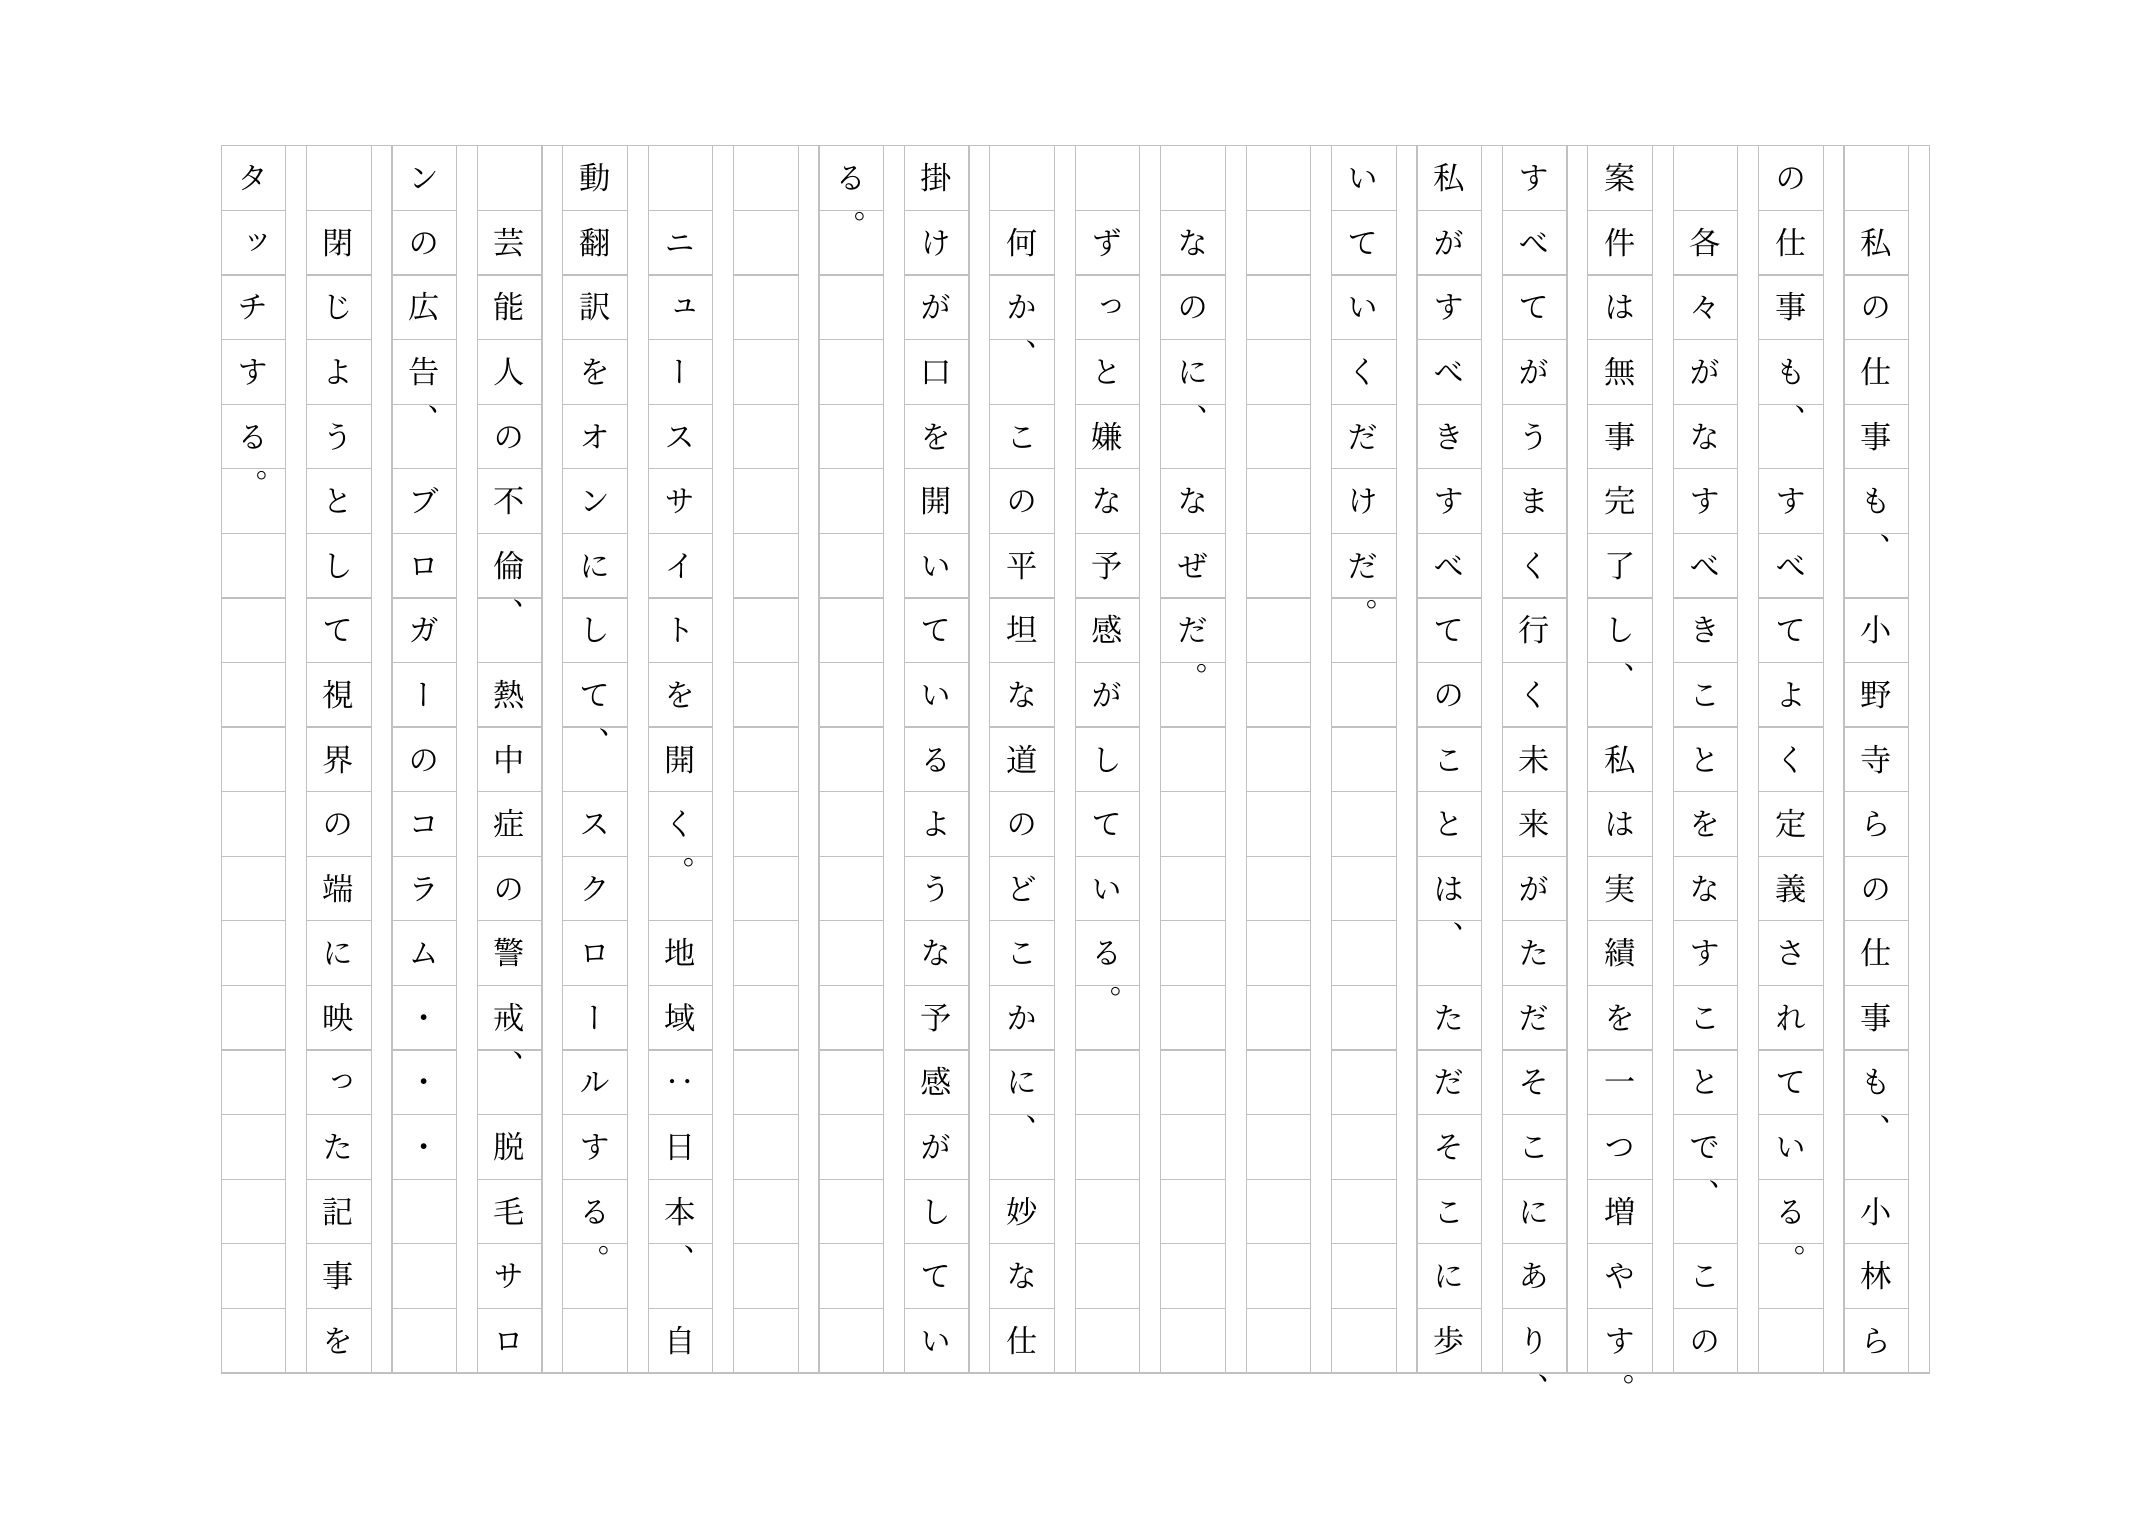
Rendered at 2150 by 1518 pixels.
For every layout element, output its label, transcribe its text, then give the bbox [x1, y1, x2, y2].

text 私の仕事も、小野寺らの仕事も、小林らの仕事も、すべてよく定義されている。 [1759, 792, 1823, 856]
text すべてがうまく行く未来がただそこにあり、私がすべきすべてのことは、ただそこに歩いていくだけだ。 [1418, 921, 1481, 985]
text 各々がなすべきことをなすことで、この案件は無事完了し、私は実績を一つ増やす。 [1588, 146, 1652, 210]
text ニュースサイトを開く。地域：日本、自動翻訳をオンにして、スクロールする。 [649, 211, 712, 274]
text ニュースサイトを開く。地域：日本、自動翻訳をオンにして、スクロールする。 [649, 1309, 712, 1372]
text すべてがうまく行く未来がただそこにあり、私がすべきすべてのことは、ただそこに歩いていくだけだ。 [1418, 276, 1481, 339]
text [1161, 1309, 1225, 1372]
text すべてがうまく行く未来がただそこにあり、私がすべきすべてのことは、ただそこに歩いていくだけだ。 [1503, 1309, 1566, 1372]
text 閉じようとして視界の端に映った記事をタッチする。 [307, 986, 371, 1049]
text すべてがうまく行く未来がただそこにあり、私がすべきすべてのことは、ただそこに歩いていくだけだ。 [1503, 663, 1566, 726]
text すべてがうまく行く未来がただそこにあり、私がすべきすべてのことは、ただそこに歩いていくだけだ。 [1418, 534, 1481, 597]
text 何か、この平坦な道のどこかに、妙な仕掛けが口を開いているような予感がしている。 [990, 1309, 1054, 1372]
text 各々がなすべきことをなすことで、この案件は無事完了し、私は実績を一つ増やす。 [1738, 146, 1758, 1372]
text 各々がなすべきことをなすことで、この案件は無事完了し、私は実績を一つ増やす。 [1588, 1115, 1652, 1179]
text ニュースサイトを開く。地域：日本、自動翻訳をオンにして、スクロールする。 [649, 469, 712, 533]
text ニュースサイトを開く。地域：日本、自動翻訳をオンにして、スクロールする。 [563, 1309, 627, 1372]
text すべてがうまく行く未来がただそこにあり、私がすべきすべてのことは、ただそこに歩いていくだけだ。 [1332, 1180, 1396, 1243]
text すべてがうまく行く未来がただそこにあり、私がすべきすべてのことは、ただそこに歩いていくだけだ。 [1418, 792, 1481, 856]
text すべてがうまく行く未来がただそこにあり、私がすべきすべてのことは、ただそこに歩いていくだけだ。 [1332, 792, 1396, 856]
text 各々がなすべきことをなすことで、この案件は無事完了し、私は実績を一つ増やす。 [1674, 276, 1737, 339]
text 閉じようとして視界の端に映った記事をタッチする。 [222, 1309, 285, 1372]
text 各々がなすべきことをなすことで、この案件は無事完了し、私は実績を一つ増やす。 [1588, 211, 1652, 274]
text ニュースサイトを開く。地域：日本、自動翻訳をオンにして、スクロールする。 [563, 405, 627, 468]
text 私の仕事も、小野寺らの仕事も、小林らの仕事も、すべてよく定義されている。 [1759, 211, 1823, 274]
text 何か、この平坦な道のどこかに、妙な仕掛けが口を開いているような予感がしている。 [990, 921, 1054, 985]
text 芸能人の不倫、熱中症の警戒、脱毛サロンの広告、ブロガーのコラム・・・ [478, 857, 541, 920]
text ニュースサイトを開く。地域：日本、自動翻訳をオンにして、スクロールする。 [649, 276, 712, 339]
text 閉じようとして視界の端に映った記事をタッチする。 [307, 146, 371, 210]
text ニュースサイトを開く。地域：日本、自動翻訳をオンにして、スクロールする。 [563, 146, 627, 210]
text 芸能人の不倫、熱中症の警戒、脱毛サロンの広告、ブロガーのコラム・・・ [478, 1115, 541, 1179]
text 閉じようとして視界の端に映った記事をタッチする。 [307, 211, 371, 274]
text 何か、この平坦な道のどこかに、妙な仕掛けが口を開いているような予感がしている。 [820, 1180, 883, 1243]
text すべてがうまく行く未来がただそこにあり、私がすべきすべてのことは、ただそこに歩いていくだけだ。 [1503, 469, 1566, 533]
text ニュースサイトを開く。地域：日本、自動翻訳をオンにして、スクロールする。 [649, 1180, 712, 1243]
text 私の仕事も、小野寺らの仕事も、小林らの仕事も、すべてよく定義されている。 [1759, 1051, 1823, 1114]
text 閉じようとして視界の端に映った記事をタッチする。 [222, 792, 285, 856]
text 各々がなすべきことをなすことで、この案件は無事完了し、私は実績を一つ増やす。 [1674, 405, 1737, 468]
text すべてがうまく行く未来がただそこにあり、私がすべきすべてのことは、ただそこに歩いていくだけだ。 [1418, 857, 1481, 920]
text すべてがうまく行く未来がただそこにあり、私がすべきすべてのことは、ただそこに歩いていくだけだ。 [1332, 1309, 1396, 1372]
text 私の仕事も、小野寺らの仕事も、小林らの仕事も、すべてよく定義されている。 [1759, 469, 1823, 533]
text が [1076, 663, 1139, 726]
text 芸能人の不倫、熱中症の警戒、脱毛サロンの広告、ブロガーのコラム・・・ [478, 211, 541, 274]
text 私の仕事も、小野寺らの仕事も、小林らの仕事も、すべてよく定義されている。 [1759, 534, 1823, 597]
text 芸能人の不倫、熱中症の警戒、脱毛サロンの広告、ブロガーのコラム・・・ [478, 663, 541, 726]
text 何か、この平坦な道のどこかに、妙な仕掛けが口を開いているような予感がしている。 [990, 534, 1054, 597]
text 何か、この平坦な道のどこかに、妙な仕掛けが口を開いているような予感がしている。 [905, 469, 968, 533]
text [1140, 146, 1160, 1372]
text 芸能人の不倫、熱中症の警戒、脱毛サロンの広告、ブロガーのコラム・・・ [478, 728, 541, 791]
text 感 [1076, 599, 1139, 662]
text と [1076, 340, 1139, 404]
text 何か、この平坦な道のどこかに、妙な仕掛けが口を開いているような予感がしている。 [905, 534, 968, 597]
text 何か、この平坦な道のどこかに、妙な仕掛けが口を開いているような予感がしている。 [990, 663, 1054, 726]
text すべてがうまく行く未来がただそこにあり、私がすべきすべてのことは、ただそこに歩いていくだけだ。 [1503, 1244, 1566, 1308]
text 閉じようとして視界の端に映った記事をタッチする。 [307, 340, 371, 404]
text 芸能人の不倫、熱中症の警戒、脱毛サロンの広告、ブロガーのコラム・・・ [393, 792, 456, 856]
text 私の仕事も、小野寺らの仕事も、小林らの仕事も、すべてよく定義されている。 [1845, 469, 1908, 533]
text 私の仕事も、小野寺らの仕事も、小林らの仕事も、すべてよく定義されている。 [1759, 857, 1823, 920]
text すべてがうまく行く未来がただそこにあり、私がすべきすべてのことは、ただそこに歩いていくだけだ。 [1418, 1051, 1481, 1114]
text [1076, 1244, 1139, 1308]
text る [1076, 921, 1139, 985]
text 何か、この平坦な道のどこかに、妙な仕掛けが口を開いているような予感がしている。 [905, 211, 968, 274]
text 何か、この平坦な道のどこかに、妙な仕掛けが口を開いているような予感がしている。 [905, 1051, 968, 1114]
text 各々がなすべきことをなすことで、この案件は無事完了し、私は実績を一つ増やす。 [1674, 146, 1737, 210]
text 閉じようとして視界の端に映った記事をタッチする。 [307, 728, 371, 791]
text 各々がなすべきことをなすことで、この案件は無事完了し、私は実績を一つ増やす。 [1674, 1309, 1737, 1372]
text に [1161, 340, 1225, 404]
text 閉じようとして視界の端に映った記事をタッチする。 [222, 663, 285, 726]
text 芸能人の不倫、熱中症の警戒、脱毛サロンの広告、ブロガーのコラム・・・ [393, 1115, 456, 1179]
text 各々がなすべきことをなすことで、この案件は無事完了し、私は実績を一つ増やす。 [1674, 599, 1737, 662]
text すべてがうまく行く未来がただそこにあり、私がすべきすべてのことは、ただそこに歩いていくだけだ。 [1418, 211, 1481, 274]
text 私の仕事も、小野寺らの仕事も、小林らの仕事も、すべてよく定義されている。 [1845, 405, 1908, 468]
text 、 [1161, 405, 1225, 468]
text すべてがうまく行く未来がただそこにあり、私がすべきすべてのことは、ただそこに歩いていくだけだ。 [1418, 1180, 1481, 1243]
text 何か、この平坦な道のどこかに、妙な仕掛けが口を開いているような予感がしている。 [905, 276, 968, 339]
text ニュースサイトを開く。地域：日本、自動翻訳をオンにして、スクロールする。 [563, 469, 627, 533]
text 何か、この平坦な道のどこかに、妙な仕掛けが口を開いているような予感がしている。 [820, 1244, 883, 1308]
text 閉じようとして視界の端に映った記事をタッチする。 [286, 146, 306, 1372]
text 何か、この平坦な道のどこかに、妙な仕掛けが口を開いているような予感がしている。 [990, 1244, 1054, 1308]
text ニュースサイトを開く。地域：日本、自動翻訳をオンにして、スクロールする。 [563, 1051, 627, 1114]
text すべてがうまく行く未来がただそこにあり、私がすべきすべてのことは、ただそこに歩いていくだけだ。 [1503, 728, 1566, 791]
text 閉じようとして視界の端に映った記事をタッチする。 [307, 792, 371, 856]
text [1161, 1051, 1225, 1114]
text 閉じようとして視界の端に映った記事をタッチする。 [307, 534, 371, 597]
text 各々がなすべきことをなすことで、この案件は無事完了し、私は実績を一つ増やす。 [1674, 1180, 1737, 1243]
text 芸能人の不倫、熱中症の警戒、脱毛サロンの広告、ブロガーのコラム・・・ [393, 146, 456, 210]
text 何か、この平坦な道のどこかに、妙な仕掛けが口を開いているような予感がしている。 [990, 469, 1054, 533]
text すべてがうまく行く未来がただそこにあり、私がすべきすべてのことは、ただそこに歩いていくだけだ。 [1418, 986, 1481, 1049]
text 各々がなすべきことをなすことで、この案件は無事完了し、私は実績を一つ増やす。 [1588, 663, 1652, 726]
text ニュースサイトを開く。地域：日本、自動翻訳をオンにして、スクロールする。 [649, 986, 712, 1049]
text 私の仕事も、小野寺らの仕事も、小林らの仕事も、すべてよく定義されている。 [1759, 986, 1823, 1049]
text すべてがうまく行く未来がただそこにあり、私がすべきすべてのことは、ただそこに歩いていくだけだ。 [1418, 340, 1481, 404]
text ニュースサイトを開く。地域：日本、自動翻訳をオンにして、スクロールする。 [649, 340, 712, 404]
text 閉じようとして視界の端に映った記事をタッチする。 [307, 276, 371, 339]
text すべてがうまく行く未来がただそこにあり、私がすべきすべてのことは、ただそこに歩いていくだけだ。 [1332, 728, 1396, 791]
text 何か、この平坦な道のどこかに、妙な仕掛けが口を開いているような予感がしている。 [820, 857, 883, 920]
text [1161, 857, 1225, 920]
text 何か、この平坦な道のどこかに、妙な仕掛けが口を開いているような予感がしている。 [820, 405, 883, 468]
text 何か、この平坦な道のどこかに、妙な仕掛けが口を開いているような予感がしている。 [905, 146, 968, 210]
text 何か、この平坦な道のどこかに、妙な仕掛けが口を開いているような予感がしている。 [820, 1051, 883, 1114]
text 私の仕事も、小野寺らの仕事も、小林らの仕事も、すべてよく定義されている。 [1759, 405, 1823, 468]
text 何か、この平坦な道のどこかに、妙な仕掛けが口を開いているような予感がしている。 [990, 792, 1054, 856]
text 何か、この平坦な道のどこかに、妙な仕掛けが口を開いているような予感がしている。 [905, 986, 968, 1049]
text 何か、この平坦な道のどこかに、妙な仕掛けが口を開いているような予感がしている。 [990, 276, 1054, 339]
text 芸能人の不倫、熱中症の警戒、脱毛サロンの広告、ブロガーのコラム・・・ [478, 599, 541, 662]
text 何か、この平坦な道のどこかに、妙な仕掛けが口を開いているような予感がしている。 [905, 728, 968, 791]
text ニュースサイトを開く。地域：日本、自動翻訳をオンにして、スクロールする。 [649, 1051, 712, 1114]
text 閉じようとして視界の端に映った記事をタッチする。 [222, 146, 285, 210]
text ニュースサイトを開く。地域：日本、自動翻訳をオンにして、スクロールする。 [649, 857, 712, 920]
text 各々がなすべきことをなすことで、この案件は無事完了し、私は実績を一つ増やす。 [1588, 728, 1652, 791]
text ニュースサイトを開く。地域：日本、自動翻訳をオンにして、スクロールする。 [649, 599, 712, 662]
text [1161, 146, 1225, 210]
text 芸能人の不倫、熱中症の警戒、脱毛サロンの広告、ブロガーのコラム・・・ [393, 1244, 456, 1308]
text 閉じようとして視界の端に映った記事をタッチする。 [307, 663, 371, 726]
text [1161, 1180, 1225, 1243]
text 何か、この平坦な道のどこかに、妙な仕掛けが口を開いているような予感がしている。 [820, 792, 883, 856]
text な [1161, 469, 1225, 533]
text 何か、この平坦な道のどこかに、妙な仕掛けが口を開いているような予感がしている。 [820, 534, 883, 597]
text 芸能人の不倫、熱中症の警戒、脱毛サロンの広告、ブロガーのコラム・・・ [478, 792, 541, 856]
text 何か、この平坦な道のどこかに、妙な仕掛けが口を開いているような予感がしている。 [820, 986, 883, 1049]
text 芸能人の不倫、熱中症の警戒、脱毛サロンの広告、ブロガーのコラム・・・ [478, 146, 541, 210]
text すべてがうまく行く未来がただそこにあり、私がすべきすべてのことは、ただそこに歩いていくだけだ。 [1503, 986, 1566, 1049]
text 閉じようとして視界の端に映った記事をタッチする。 [222, 1244, 285, 1308]
text 私の仕事も、小野寺らの仕事も、小林らの仕事も、すべてよく定義されている。 [1759, 921, 1823, 985]
text 私の仕事も、小野寺らの仕事も、小林らの仕事も、すべてよく定義されている。 [1845, 599, 1908, 662]
text [1076, 1115, 1139, 1179]
text [1226, 146, 1246, 1372]
text すべてがうまく行く未来がただそこにあり、私がすべきすべてのことは、ただそこに歩いていくだけだ。 [1332, 663, 1396, 726]
text 閉じようとして視界の端に映った記事をタッチする。 [307, 1051, 371, 1114]
text 私の仕事も、小野寺らの仕事も、小林らの仕事も、すべてよく定義されている。 [1845, 663, 1908, 726]
text すべてがうまく行く未来がただそこにあり、私がすべきすべてのことは、ただそこに歩いていくだけだ。 [1418, 599, 1481, 662]
text 閉じようとして視界の端に映った記事をタッチする。 [372, 146, 391, 1372]
text 閉じようとして視界の端に映った記事をタッチする。 [222, 211, 285, 274]
text すべてがうまく行く未来がただそこにあり、私がすべきすべてのことは、ただそこに歩いていくだけだ。 [1332, 534, 1396, 597]
text すべてがうまく行く未来がただそこにあり、私がすべきすべてのことは、ただそこに歩いていくだけだ。 [1503, 211, 1566, 274]
text 閉じようとして視界の端に映った記事をタッチする。 [222, 1180, 285, 1243]
text すべてがうまく行く未来がただそこにあり、私がすべきすべてのことは、ただそこに歩いていくだけだ。 [1332, 857, 1396, 920]
text ニュースサイトを開く。地域：日本、自動翻訳をオンにして、スクロールする。 [563, 1180, 627, 1243]
text 閉じようとして視界の端に映った記事をタッチする。 [222, 857, 285, 920]
text すべてがうまく行く未来がただそこにあり、私がすべきすべてのことは、ただそこに歩いていくだけだ。 [1332, 146, 1396, 210]
text 何か、この平坦な道のどこかに、妙な仕掛けが口を開いているような予感がしている。 [905, 1115, 968, 1179]
text すべてがうまく行く未来がただそこにあり、私がすべきすべてのことは、ただそこに歩いていくだけだ。 [1418, 405, 1481, 468]
text 閉じようとして視界の端に映った記事をタッチする。 [307, 921, 371, 985]
text し [1076, 728, 1139, 791]
text 私の仕事も、小野寺らの仕事も、小林らの仕事も、すべてよく定義されている。 [1845, 857, 1908, 920]
text 各々がなすべきことをなすことで、この案件は無事完了し、私は実績を一つ増やす。 [1588, 469, 1652, 533]
text 。 [1161, 663, 1225, 726]
text すべてがうまく行く未来がただそこにあり、私がすべきすべてのことは、ただそこに歩いていくだけだ。 [1332, 405, 1396, 468]
text 各々がなすべきことをなすことで、この案件は無事完了し、私は実績を一つ増やす。 [1674, 728, 1737, 791]
text ニュースサイトを開く。地域：日本、自動翻訳をオンにして、スクロールする。 [563, 599, 627, 662]
text 何か、この平坦な道のどこかに、妙な仕掛けが口を開いているような予感がしている。 [990, 211, 1054, 274]
text 芸能人の不倫、熱中症の警戒、脱毛サロンの広告、ブロガーのコラム・・・ [478, 469, 541, 533]
text い [1076, 857, 1139, 920]
text 芸能人の不倫、熱中症の警戒、脱毛サロンの広告、ブロガーのコラム・・・ [393, 986, 456, 1049]
text すべてがうまく行く未来がただそこにあり、私がすべきすべてのことは、ただそこに歩いていくだけだ。 [1503, 857, 1566, 920]
text 何か、この平坦な道のどこかに、妙な仕掛けが口を開いているような予感がしている。 [905, 405, 968, 468]
text 芸能人の不倫、熱中症の警戒、脱毛サロンの広告、ブロガーのコラム・・・ [478, 1051, 541, 1114]
text すべてがうまく行く未来がただそこにあり、私がすべきすべてのことは、ただそこに歩いていくだけだ。 [1503, 1115, 1566, 1179]
text 各々がなすべきことをなすことで、この案件は無事完了し、私は実績を一つ増やす。 [1653, 146, 1673, 1372]
text 何か、この平坦な道のどこかに、妙な仕掛けが口を開いているような予感がしている。 [990, 728, 1054, 791]
text 閉じようとして視界の端に映った記事をタッチする。 [307, 1115, 371, 1179]
text 芸能人の不倫、熱中症の警戒、脱毛サロンの広告、ブロガーのコラム・・・ [393, 1309, 456, 1372]
text 何か、この平坦な道のどこかに、妙な仕掛けが口を開いているような予感がしている。 [990, 405, 1054, 468]
text 予 [1076, 534, 1139, 597]
text 何か、この平坦な道のどこかに、妙な仕掛けが口を開いているような予感がしている。 [990, 599, 1054, 662]
text 私の仕事も、小野寺らの仕事も、小林らの仕事も、すべてよく定義されている。 [1759, 663, 1823, 726]
text すべてがうまく行く未来がただそこにあり、私がすべきすべてのことは、ただそこに歩いていくだけだ。 [1332, 1115, 1396, 1179]
text [1161, 728, 1225, 791]
text ニュースサイトを開く。地域：日本、自動翻訳をオンにして、スクロールする。 [563, 857, 627, 920]
text 芸能人の不倫、熱中症の警戒、脱毛サロンの広告、ブロガーのコラム・・・ [478, 921, 541, 985]
text 芸能人の不倫、熱中症の警戒、脱毛サロンの広告、ブロガーのコラム・・・ [478, 340, 541, 404]
text [1076, 1309, 1139, 1372]
text 私の仕事も、小野寺らの仕事も、小林らの仕事も、すべてよく定義されている。 [1824, 146, 1843, 1372]
text ず [1076, 211, 1139, 274]
text 各々がなすべきことをなすことで、この案件は無事完了し、私は実績を一つ増やす。 [1588, 857, 1652, 920]
text すべてがうまく行く未来がただそこにあり、私がすべきすべてのことは、ただそこに歩いていくだけだ。 [1503, 792, 1566, 856]
text 何か、この平坦な道のどこかに、妙な仕掛けが口を開いているような予感がしている。 [905, 921, 968, 985]
text 私の仕事も、小野寺らの仕事も、小林らの仕事も、すべてよく定義されている。 [1759, 599, 1823, 662]
text すべてがうまく行く未来がただそこにあり、私がすべきすべてのことは、ただそこに歩いていくだけだ。 [1332, 1244, 1396, 1308]
text 私の仕事も、小野寺らの仕事も、小林らの仕事も、すべてよく定義されている。 [1759, 1309, 1823, 1372]
text 各々がなすべきことをなすことで、この案件は無事完了し、私は実績を一つ増やす。 [1588, 1244, 1652, 1308]
text すべてがうまく行く未来がただそこにあり、私がすべきすべてのことは、ただそこに歩いていくだけだ。 [1332, 921, 1396, 985]
text [1161, 986, 1225, 1049]
text 私の仕事も、小野寺らの仕事も、小林らの仕事も、すべてよく定義されている。 [1759, 728, 1823, 791]
text 芸能人の不倫、熱中症の警戒、脱毛サロンの広告、ブロガーのコラム・・・ [478, 986, 541, 1049]
text 芸能人の不倫、熱中症の警戒、脱毛サロンの広告、ブロガーのコラム・・・ [393, 921, 456, 985]
text ニュースサイトを開く。地域：日本、自動翻訳をオンにして、スクロールする。 [649, 1115, 712, 1179]
text の [1161, 276, 1225, 339]
text な [1076, 469, 1139, 533]
text っ [1076, 276, 1139, 339]
text ニュースサイトを開く。地域：日本、自動翻訳をオンにして、スクロールする。 [649, 534, 712, 597]
text 閉じようとして視界の端に映った記事をタッチする。 [307, 1309, 371, 1372]
text 私の仕事も、小野寺らの仕事も、小林らの仕事も、すべてよく定義されている。 [1759, 340, 1823, 404]
text 何か、この平坦な道のどこかに、妙な仕掛けが口を開いているような予感がしている。 [820, 211, 883, 274]
text 芸能人の不倫、熱中症の警戒、脱毛サロンの広告、ブロガーのコラム・・・ [393, 340, 456, 404]
text 私の仕事も、小野寺らの仕事も、小林らの仕事も、すべてよく定義されている。 [1845, 146, 1908, 210]
text 私の仕事も、小野寺らの仕事も、小林らの仕事も、すべてよく定義されている。 [1845, 1180, 1908, 1243]
text ニュースサイトを開く。地域：日本、自動翻訳をオンにして、スクロールする。 [563, 728, 627, 791]
text すべてがうまく行く未来がただそこにあり、私がすべきすべてのことは、ただそこに歩いていくだけだ。 [1503, 276, 1566, 339]
text すべてがうまく行く未来がただそこにあり、私がすべきすべてのことは、ただそこに歩いていくだけだ。 [1418, 1309, 1481, 1372]
text ニュースサイトを開く。地域：日本、自動翻訳をオンにして、スクロールする。 [563, 1244, 627, 1308]
text 芸能人の不倫、熱中症の警戒、脱毛サロンの広告、ブロガーのコラム・・・ [478, 1309, 541, 1372]
text [1076, 1051, 1139, 1114]
text 私の仕事も、小野寺らの仕事も、小林らの仕事も、すべてよく定義されている。 [1845, 276, 1908, 339]
text 何か、この平坦な道のどこかに、妙な仕掛けが口を開いているような予感がしている。 [990, 340, 1054, 404]
text すべてがうまく行く未来がただそこにあり、私がすべきすべてのことは、ただそこに歩いていくだけだ。 [1332, 1051, 1396, 1114]
text すべてがうまく行く未来がただそこにあり、私がすべきすべてのことは、ただそこに歩いていくだけだ。 [1332, 986, 1396, 1049]
text すべてがうまく行く未来がただそこにあり、私がすべきすべてのことは、ただそこに歩いていくだけだ。 [1332, 276, 1396, 339]
text 何か、この平坦な道のどこかに、妙な仕掛けが口を開いているような予感がしている。 [990, 857, 1054, 920]
text 各々がなすべきことをなすことで、この案件は無事完了し、私は実績を一つ増やす。 [1674, 663, 1737, 726]
text 閉じようとして視界の端に映った記事をタッチする。 [222, 1115, 285, 1179]
text 芸能人の不倫、熱中症の警戒、脱毛サロンの広告、ブロガーのコラム・・・ [393, 599, 456, 662]
text 何か、この平坦な道のどこかに、妙な仕掛けが口を開いているような予感がしている。 [970, 146, 989, 1372]
text 何か、この平坦な道のどこかに、妙な仕掛けが口を開いているような予感がしている。 [1055, 146, 1075, 1372]
text 閉じようとして視界の端に映った記事をタッチする。 [222, 405, 285, 468]
text [1076, 146, 1139, 210]
text 閉じようとして視界の端に映った記事をタッチする。 [222, 534, 285, 597]
text 閉じようとして視界の端に映った記事をタッチする。 [307, 1180, 371, 1243]
text 各々がなすべきことをなすことで、この案件は無事完了し、私は実績を一つ増やす。 [1588, 792, 1652, 856]
text 私の仕事も、小野寺らの仕事も、小林らの仕事も、すべてよく定義されている。 [1845, 534, 1908, 597]
text 各々がなすべきことをなすことで、この案件は無事完了し、私は実績を一つ増やす。 [1674, 857, 1737, 920]
text 各々がなすべきことをなすことで、この案件は無事完了し、私は実績を一つ増やす。 [1674, 211, 1737, 274]
text 私の仕事も、小野寺らの仕事も、小林らの仕事も、すべてよく定義されている。 [1845, 211, 1908, 274]
text すべてがうまく行く未来がただそこにあり、私がすべきすべてのことは、ただそこに歩いていくだけだ。 [1503, 1180, 1566, 1243]
text すべてがうまく行く未来がただそこにあり、私がすべきすべてのことは、ただそこに歩いていくだけだ。 [1418, 1244, 1481, 1308]
text 閉じようとして視界の端に映った記事をタッチする。 [307, 405, 371, 468]
text 閉じようとして視界の端に映った記事をタッチする。 [222, 276, 285, 339]
text 何か、この平坦な道のどこかに、妙な仕掛けが口を開いているような予感がしている。 [820, 599, 883, 662]
text 閉じようとして視界の端に映った記事をタッチする。 [222, 469, 285, 533]
text 各々がなすべきことをなすことで、この案件は無事完了し、私は実績を一つ増やす。 [1588, 276, 1652, 339]
text ニュースサイトを開く。地域：日本、自動翻訳をオンにして、スクロールする。 [649, 728, 712, 791]
text ニュースサイトを開く。地域：日本、自動翻訳をオンにして、スクロールする。 [649, 792, 712, 856]
text 閉じようとして視界の端に映った記事をタッチする。 [222, 599, 285, 662]
text 各々がなすべきことをなすことで、この案件は無事完了し、私は実績を一つ増やす。 [1674, 340, 1737, 404]
text 何か、この平坦な道のどこかに、妙な仕掛けが口を開いているような予感がしている。 [820, 469, 883, 533]
text 各々がなすべきことをなすことで、この案件は無事完了し、私は実績を一つ増やす。 [1588, 534, 1652, 597]
text 何か、この平坦な道のどこかに、妙な仕掛けが口を開いているような予感がしている。 [905, 340, 968, 404]
text 閉じようとして視界の端に映った記事をタッチする。 [307, 599, 371, 662]
text すべてがうまく行く未来がただそこにあり、私がすべきすべてのことは、ただそこに歩いていくだけだ。 [1503, 921, 1566, 985]
text 閉じようとして視界の端に映った記事をタッチする。 [222, 921, 285, 985]
text 各々がなすべきことをなすことで、この案件は無事完了し、私は実績を一つ増やす。 [1588, 1309, 1652, 1372]
text 芸能人の不倫、熱中症の警戒、脱毛サロンの広告、ブロガーのコラム・・・ [393, 857, 456, 920]
text [1161, 792, 1225, 856]
text 何か、この平坦な道のどこかに、妙な仕掛けが口を開いているような予感がしている。 [990, 1051, 1054, 1114]
text だ [1161, 599, 1225, 662]
text 各々がなすべきことをなすことで、この案件は無事完了し、私は実績を一つ増やす。 [1674, 534, 1737, 597]
text すべてがうまく行く未来がただそこにあり、私がすべきすべてのことは、ただそこに歩いていくだけだ。 [1503, 599, 1566, 662]
text 各々がなすべきことをなすことで、この案件は無事完了し、私は実績を一つ増やす。 [1674, 921, 1737, 985]
text すべてがうまく行く未来がただそこにあり、私がすべきすべてのことは、ただそこに歩いていくだけだ。 [1332, 211, 1396, 274]
text ニュースサイトを開く。地域：日本、自動翻訳をオンにして、スクロールする。 [628, 146, 648, 1372]
text 私の仕事も、小野寺らの仕事も、小林らの仕事も、すべてよく定義されている。 [1845, 986, 1908, 1049]
text 何か、この平坦な道のどこかに、妙な仕掛けが口を開いているような予感がしている。 [820, 921, 883, 985]
text 私の仕事も、小野寺らの仕事も、小林らの仕事も、すべてよく定義されている。 [1845, 1244, 1908, 1308]
text 芸能人の不倫、熱中症の警戒、脱毛サロンの広告、ブロガーのコラム・・・ [393, 534, 456, 597]
text ニュースサイトを開く。地域：日本、自動翻訳をオンにして、スクロールする。 [563, 986, 627, 1049]
text 閉じようとして視界の端に映った記事をタッチする。 [222, 986, 285, 1049]
text 閉じようとして視界の端に映った記事をタッチする。 [307, 469, 371, 533]
text 私の仕事も、小野寺らの仕事も、小林らの仕事も、すべてよく定義されている。 [1845, 1309, 1908, 1372]
text ニュースサイトを開く。地域：日本、自動翻訳をオンにして、スクロールする。 [563, 1115, 627, 1179]
text 何か、この平坦な道のどこかに、妙な仕掛けが口を開いているような予感がしている。 [905, 663, 968, 726]
text 閉じようとして視界の端に映った記事をタッチする。 [222, 1051, 285, 1114]
text [1161, 1244, 1225, 1308]
text ニュースサイトを開く。地域：日本、自動翻訳をオンにして、スクロールする。 [563, 276, 627, 339]
text 私の仕事も、小野寺らの仕事も、小林らの仕事も、すべてよく定義されている。 [1845, 728, 1908, 791]
text 各々がなすべきことをなすことで、この案件は無事完了し、私は実績を一つ増やす。 [1588, 599, 1652, 662]
text 芸能人の不倫、熱中症の警戒、脱毛サロンの広告、ブロガーのコラム・・・ [478, 534, 541, 597]
text 私の仕事も、小野寺らの仕事も、小林らの仕事も、すべてよく定義されている。 [1909, 146, 1929, 1372]
text 何か、この平坦な道のどこかに、妙な仕掛けが口を開いているような予感がしている。 [905, 599, 968, 662]
text すべてがうまく行く未来がただそこにあり、私がすべきすべてのことは、ただそこに歩いていくだけだ。 [1418, 1115, 1481, 1179]
text 何か、この平坦な道のどこかに、妙な仕掛けが口を開いているような予感がしている。 [884, 146, 904, 1372]
text 芸能人の不倫、熱中症の警戒、脱毛サロンの広告、ブロガーのコラム・・・ [457, 146, 477, 1372]
text 私の仕事も、小野寺らの仕事も、小林らの仕事も、すべてよく定義されている。 [1759, 1244, 1823, 1308]
text すべてがうまく行く未来がただそこにあり、私がすべきすべてのことは、ただそこに歩いていくだけだ。 [1397, 146, 1416, 1372]
text 各々がなすべきことをなすことで、この案件は無事完了し、私は実績を一つ増やす。 [1674, 1051, 1737, 1114]
text 何か、この平坦な道のどこかに、妙な仕掛けが口を開いているような予感がしている。 [820, 663, 883, 726]
text 芸能人の不倫、熱中症の警戒、脱毛サロンの広告、ブロガーのコラム・・・ [393, 469, 456, 533]
text ニュースサイトを開く。地域：日本、自動翻訳をオンにして、スクロールする。 [563, 663, 627, 726]
text ニュースサイトを開く。地域：日本、自動翻訳をオンにして、スクロールする。 [649, 663, 712, 726]
text て [1076, 792, 1139, 856]
text 嫌 [1076, 405, 1139, 468]
text 各々がなすべきことをなすことで、この案件は無事完了し、私は実績を一つ増やす。 [1588, 921, 1652, 985]
text すべてがうまく行く未来がただそこにあり、私がすべきすべてのことは、ただそこに歩いていくだけだ。 [1418, 728, 1481, 791]
text ニュースサイトを開く。地域：日本、自動翻訳をオンにして、スクロールする。 [563, 792, 627, 856]
text 各々がなすべきことをなすことで、この案件は無事完了し、私は実績を一つ増やす。 [1674, 792, 1737, 856]
text 私の仕事も、小野寺らの仕事も、小林らの仕事も、すべてよく定義されている。 [1759, 146, 1823, 210]
text 閉じようとして視界の端に映った記事をタッチする。 [307, 857, 371, 920]
text な [1161, 211, 1225, 274]
text すべてがうまく行く未来がただそこにあり、私がすべきすべてのことは、ただそこに歩いていくだけだ。 [1503, 146, 1566, 210]
text 私の仕事も、小野寺らの仕事も、小林らの仕事も、すべてよく定義されている。 [1845, 340, 1908, 404]
text 私の仕事も、小野寺らの仕事も、小林らの仕事も、すべてよく定義されている。 [1759, 276, 1823, 339]
text ニュースサイトを開く。地域：日本、自動翻訳をオンにして、スクロールする。 [649, 405, 712, 468]
text すべてがうまく行く未来がただそこにあり、私がすべきすべてのことは、ただそこに歩いていくだけだ。 [1503, 340, 1566, 404]
text ニュースサイトを開く。地域：日本、自動翻訳をオンにして、スクロールする。 [563, 534, 627, 597]
text ニュースサイトを開く。地域：日本、自動翻訳をオンにして、スクロールする。 [713, 146, 733, 1372]
text 私の仕事も、小野寺らの仕事も、小林らの仕事も、すべてよく定義されている。 [1845, 1051, 1908, 1114]
text [1076, 1180, 1139, 1243]
text 私の仕事も、小野寺らの仕事も、小林らの仕事も、すべてよく定義されている。 [1759, 1115, 1823, 1179]
text 閉じようとして視界の端に映った記事をタッチする。 [222, 340, 285, 404]
text ニュースサイトを開く。地域：日本、自動翻訳をオンにして、スクロールする。 [563, 921, 627, 985]
text 各々がなすべきことをなすことで、この案件は無事完了し、私は実績を一つ増やす。 [1588, 1180, 1652, 1243]
text 何か、この平坦な道のどこかに、妙な仕掛けが口を開いているような予感がしている。 [905, 1244, 968, 1308]
text 何か、この平坦な道のどこかに、妙な仕掛けが口を開いているような予感がしている。 [990, 1180, 1054, 1243]
text 各々がなすべきことをなすことで、この案件は無事完了し、私は実績を一つ増やす。 [1674, 469, 1737, 533]
text 何か、この平坦な道のどこかに、妙な仕掛けが口を開いているような予感がしている。 [990, 986, 1054, 1049]
text [1161, 921, 1225, 985]
text すべてがうまく行く未来がただそこにあり、私がすべきすべてのことは、ただそこに歩いていくだけだ。 [1568, 146, 1587, 1372]
text すべてがうまく行く未来がただそこにあり、私がすべきすべてのことは、ただそこに歩いていくだけだ。 [1332, 340, 1396, 404]
text すべてがうまく行く未来がただそこにあり、私がすべきすべてのことは、ただそこに歩いていくだけだ。 [1482, 146, 1502, 1372]
text ニュースサイトを開く。地域：日本、自動翻訳をオンにして、スクロールする。 [649, 921, 712, 985]
text 何か、この平坦な道のどこかに、妙な仕掛けが口を開いているような予感がしている。 [820, 146, 883, 210]
text 芸能人の不倫、熱中症の警戒、脱毛サロンの広告、ブロガーのコラム・・・ [393, 276, 456, 339]
text 何か、この平坦な道のどこかに、妙な仕掛けが口を開いているような予感がしている。 [820, 728, 883, 791]
text 何か、この平坦な道のどこかに、妙な仕掛けが口を開いているような予感がしている。 [820, 1309, 883, 1372]
text 何か、この平坦な道のどこかに、妙な仕掛けが口を開いているような予感がしている。 [905, 857, 968, 920]
text 芸能人の不倫、熱中症の警戒、脱毛サロンの広告、ブロガーのコラム・・・ [393, 663, 456, 726]
text ニュースサイトを開く。地域：日本、自動翻訳をオンにして、スクロールする。 [563, 211, 627, 274]
text 何か、この平坦な道のどこかに、妙な仕掛けが口を開いているような予感がしている。 [820, 276, 883, 339]
text [1161, 1115, 1225, 1179]
text 各々がなすべきことをなすことで、この案件は無事完了し、私は実績を一つ増やす。 [1674, 1244, 1737, 1308]
text 何か、この平坦な道のどこかに、妙な仕掛けが口を開いているような予感がしている。 [905, 792, 968, 856]
text 閉じようとして視界の端に映った記事をタッチする。 [307, 1244, 371, 1308]
text すべてがうまく行く未来がただそこにあり、私がすべきすべてのことは、ただそこに歩いていくだけだ。 [1418, 146, 1481, 210]
text 何か、この平坦な道のどこかに、妙な仕掛けが口を開いているような予感がしている。 [990, 146, 1054, 210]
text 私の仕事も、小野寺らの仕事も、小林らの仕事も、すべてよく定義されている。 [1845, 792, 1908, 856]
text 芸能人の不倫、熱中症の警戒、脱毛サロンの広告、ブロガーのコラム・・・ [478, 405, 541, 468]
text 各々がなすべきことをなすことで、この案件は無事完了し、私は実績を一つ増やす。 [1588, 405, 1652, 468]
text 私の仕事も、小野寺らの仕事も、小林らの仕事も、すべてよく定義されている。 [1845, 1115, 1908, 1179]
text 私の仕事も、小野寺らの仕事も、小林らの仕事も、すべてよく定義されている。 [1759, 1180, 1823, 1243]
text 何か、この平坦な道のどこかに、妙な仕掛けが口を開いているような予感がしている。 [990, 1115, 1054, 1179]
text 芸能人の不倫、熱中症の警戒、脱毛サロンの広告、ブロガーのコラム・・・ [478, 276, 541, 339]
text 何か、この平坦な道のどこかに、妙な仕掛けが口を開いているような予感がしている。 [820, 340, 883, 404]
text 。 [1076, 986, 1139, 1049]
text すべてがうまく行く未来がただそこにあり、私がすべきすべてのことは、ただそこに歩いていくだけだ。 [1418, 469, 1481, 533]
text ニュースサイトを開く。地域：日本、自動翻訳をオンにして、スクロールする。 [649, 1244, 712, 1308]
text 芸能人の不倫、熱中症の警戒、脱毛サロンの広告、ブロガーのコラム・・・ [393, 405, 456, 468]
text すべてがうまく行く未来がただそこにあり、私がすべきすべてのことは、ただそこに歩いていくだけだ。 [1418, 663, 1481, 726]
text 何か、この平坦な道のどこかに、妙な仕掛けが口を開いているような予感がしている。 [905, 1180, 968, 1243]
text 芸能人の不倫、熱中症の警戒、脱毛サロンの広告、ブロガーのコラム・・・ [393, 1051, 456, 1114]
text 各々がなすべきことをなすことで、この案件は無事完了し、私は実績を一つ増やす。 [1588, 340, 1652, 404]
text 各々がなすべきことをなすことで、この案件は無事完了し、私は実績を一つ増やす。 [1588, 1051, 1652, 1114]
text 閉じようとして視界の端に映った記事をタッチする。 [222, 728, 285, 791]
text すべてがうまく行く未来がただそこにあり、私がすべきすべてのことは、ただそこに歩いていくだけだ。 [1503, 534, 1566, 597]
text ぜ [1161, 534, 1225, 597]
text 芸能人の不倫、熱中症の警戒、脱毛サロンの広告、ブロガーのコラム・・・ [478, 1180, 541, 1243]
text 何か、この平坦な道のどこかに、妙な仕掛けが口を開いているような予感がしている。 [905, 1309, 968, 1372]
text すべてがうまく行く未来がただそこにあり、私がすべきすべてのことは、ただそこに歩いていくだけだ。 [1503, 405, 1566, 468]
text すべてがうまく行く未来がただそこにあり、私がすべきすべてのことは、ただそこに歩いていくだけだ。 [1332, 469, 1396, 533]
text 芸能人の不倫、熱中症の警戒、脱毛サロンの広告、ブロガーのコラム・・・ [393, 211, 456, 274]
text 芸能人の不倫、熱中症の警戒、脱毛サロンの広告、ブロガーのコラム・・・ [393, 1180, 456, 1243]
text 私の仕事も、小野寺らの仕事も、小林らの仕事も、すべてよく定義されている。 [1845, 921, 1908, 985]
text 芸能人の不倫、熱中症の警戒、脱毛サロンの広告、ブロガーのコラム・・・ [543, 146, 562, 1372]
text 各々がなすべきことをなすことで、この案件は無事完了し、私は実績を一つ増やす。 [1588, 986, 1652, 1049]
text 芸能人の不倫、熱中症の警戒、脱毛サロンの広告、ブロガーのコラム・・・ [478, 1244, 541, 1308]
text ニュースサイトを開く。地域：日本、自動翻訳をオンにして、スクロールする。 [649, 146, 712, 210]
text 各々がなすべきことをなすことで、この案件は無事完了し、私は実績を一つ増やす。 [1674, 1115, 1737, 1179]
text 芸能人の不倫、熱中症の警戒、脱毛サロンの広告、ブロガーのコラム・・・ [393, 728, 456, 791]
text 各々がなすべきことをなすことで、この案件は無事完了し、私は実績を一つ増やす。 [1674, 986, 1737, 1049]
text すべてがうまく行く未来がただそこにあり、私がすべきすべてのことは、ただそこに歩いていくだけだ。 [1332, 599, 1396, 662]
text 何か、この平坦な道のどこかに、妙な仕掛けが口を開いているような予感がしている。 [820, 1115, 883, 1179]
text ニュースサイトを開く。地域：日本、自動翻訳をオンにして、スクロールする。 [563, 340, 627, 404]
text すべてがうまく行く未来がただそこにあり、私がすべきすべてのことは、ただそこに歩いていくだけだ。 [1503, 1051, 1566, 1114]
